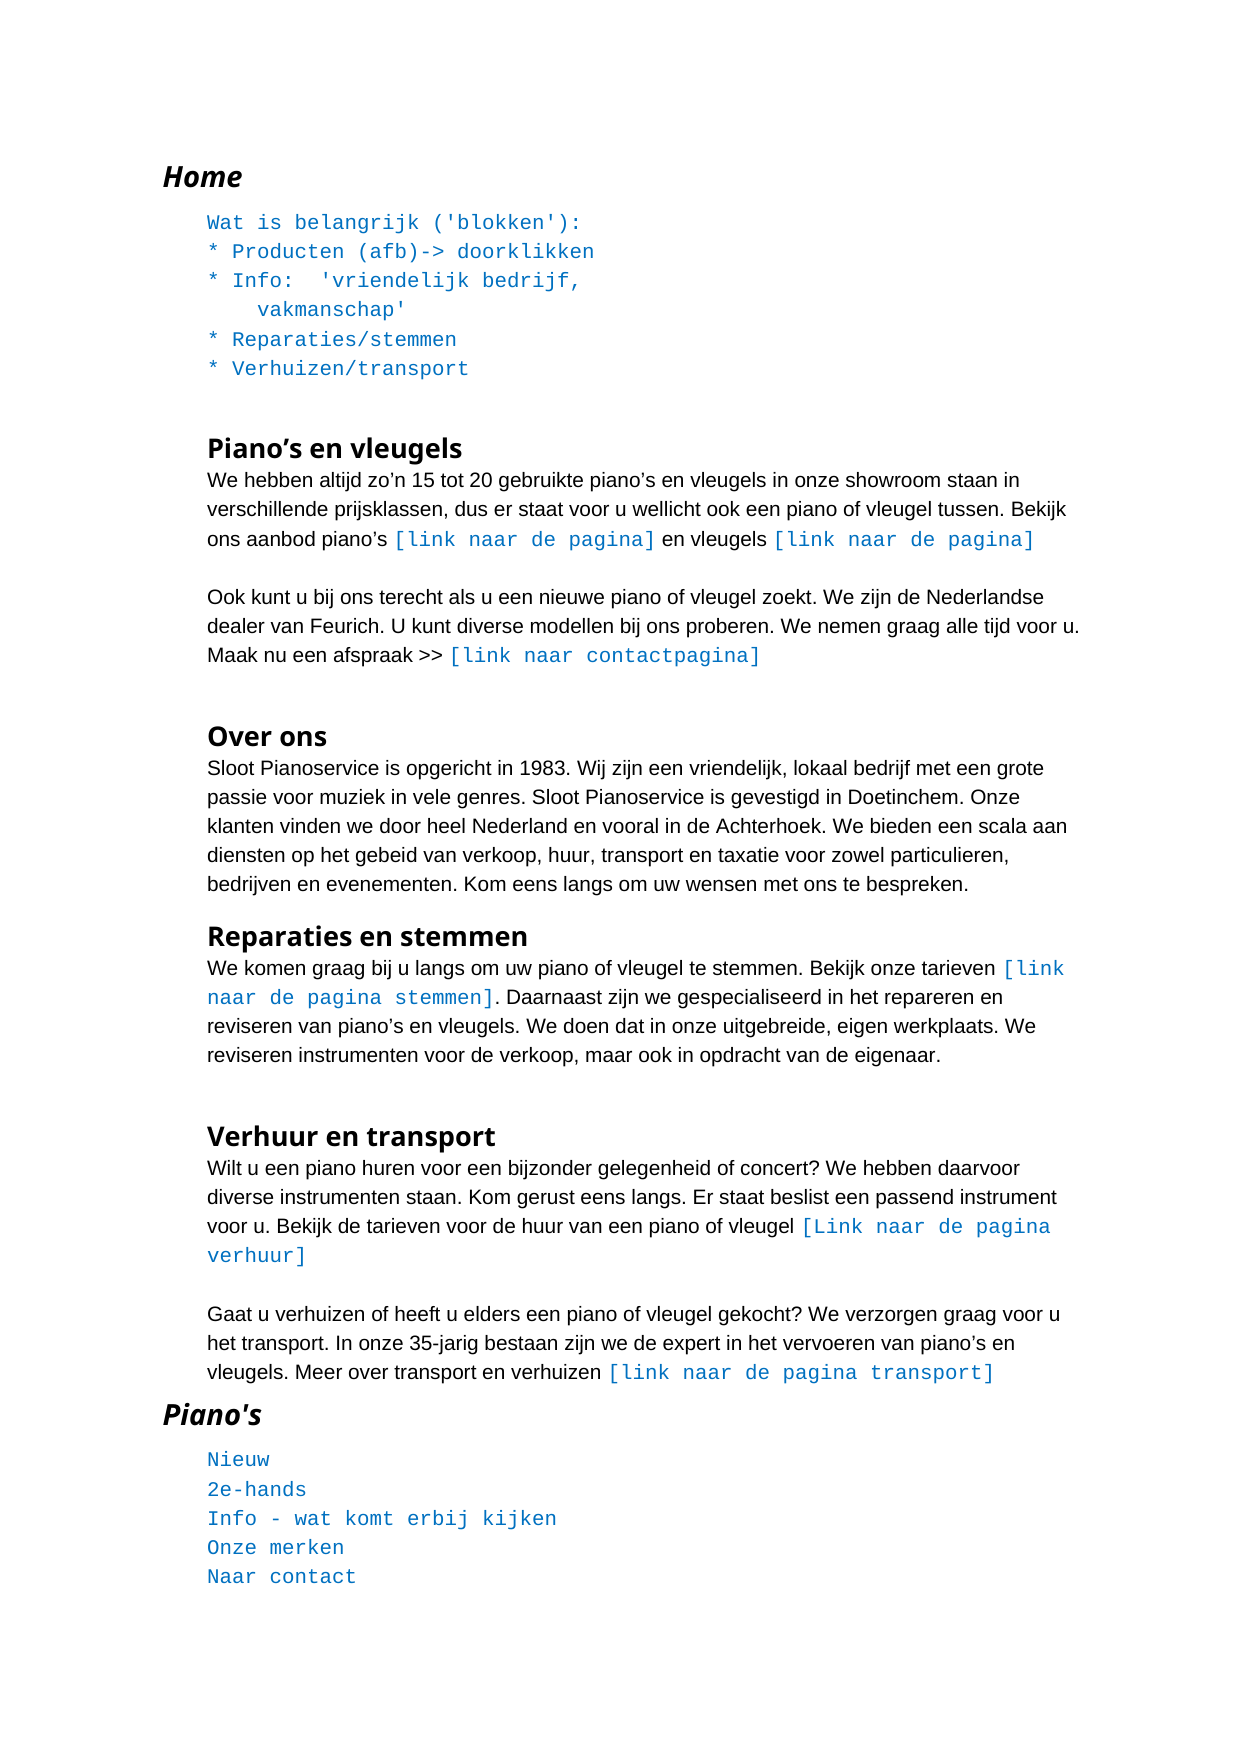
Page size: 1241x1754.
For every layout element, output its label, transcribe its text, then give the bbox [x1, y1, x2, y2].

text * Info: 'vriendelijk bedrijf, [207, 264, 1092, 293]
subtitle Over ons [207, 723, 1092, 752]
text Gaat u verhuizen of heeft u elders een piano of vleugel gekocht? We verzorgen graag voor u het transport. In onze 35-jarig bestaan zijn we de expert in het vervoeren van piano’s en vleugels. Meer over transport en verhuizen [link naar de pagina transport] [207, 1298, 1092, 1385]
subtitle Verhuur en transport [207, 1123, 1092, 1152]
text Ook kunt u bij ons terecht als u een nieuwe piano of vleugel zoekt. We zijn de Nederlandse dealer van Feurich. U kunt diverse modellen bij ons proberen. We nemen graag alle tijd voor u. Maak nu een afspraak >> [link naar contactpagina] [207, 581, 1092, 668]
text * Verhuizen/transport [207, 352, 1092, 381]
subtitle Home [162, 164, 1092, 193]
text Wat is belangrijk ('blokken'): [207, 206, 1092, 235]
subtitle Piano's [162, 1402, 1092, 1431]
subtitle Reparaties en stemmen [207, 923, 1092, 952]
text Info - wat komt erbij kijken [207, 1502, 1092, 1531]
text Wilt u een piano huren voor een bijzonder gelegenheid of concert? We hebben daarvoor diverse instrumenten staan. Kom gerust eens langs. Er staat beslist een passend instrument voor u. Bekijk de tarieven voor de huur van een piano of vleugel [Link naar de pagina verhuur] [207, 1152, 1092, 1268]
text We hebben altijd zo’n 15 tot 20 gebruikte piano’s en vleugels in onze showroom staan in verschillende prijsklassen, dus er staat voor u wellicht ook een piano of vleugel tussen. Bekijk ons aanbod piano’s [link naar de pagina] en vleugels [link naar de pagina] [207, 464, 1092, 552]
text Naar contact [207, 1560, 1092, 1589]
text * Producten (afb)-> doorklikken [207, 235, 1092, 264]
text 2e-hands [207, 1473, 1092, 1502]
text We komen graag bij u langs om uw piano of vleugel te stemmen. Bekijk onze tarieven [link naar de pagina stemmen]. Daarnaast zijn we gespecialiseerd in het repareren en reviseren van piano’s en vleugels. We doen dat in onze uitgebreide, eigen werkplaats. We reviseren instrumenten voor de verkoop, maar ook in opdracht van de eigenaar. [207, 952, 1092, 1068]
text vakmanschap' [207, 293, 1092, 323]
text * Reparaties/stemmen [207, 323, 1092, 352]
text Sloot Pianoservice is opgericht in 1983. Wij zijn een vriendelijk, lokaal bedrijf met een grote passie voor muziek in vele genres. Sloot Pianoservice is gevestigd in Doetinchem. Onze klanten vinden we door heel Nederland en vooral in de Achterhoek. We bieden een scala aan diensten op het gebeid van verkoop, huur, transport en taxatie voor zowel particulieren, bedrijven en evenementen. Kom eens langs om uw wensen met ons te bespreken. [207, 752, 1092, 898]
text Nieuw [207, 1443, 1092, 1473]
subtitle Piano’s en vleugels [207, 435, 1092, 464]
text Onze merken [207, 1531, 1092, 1560]
